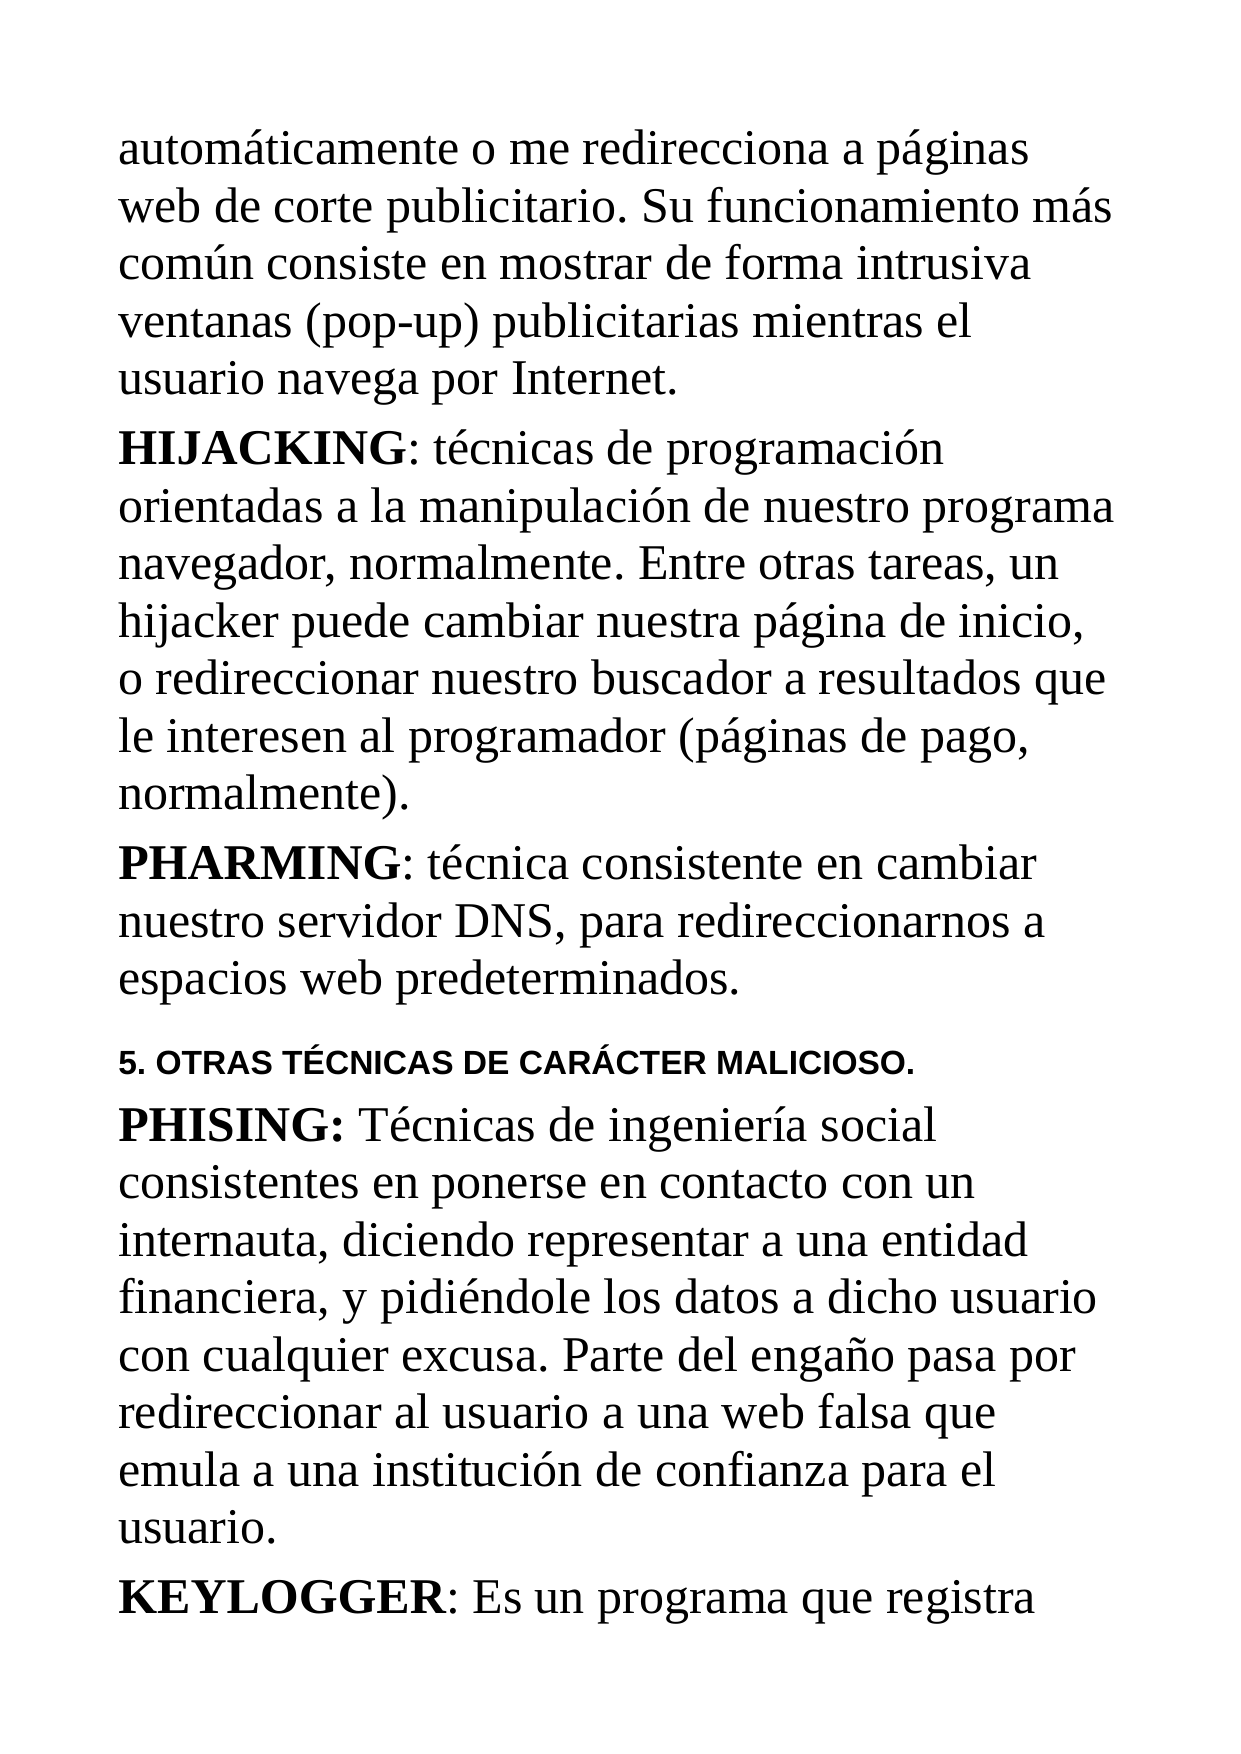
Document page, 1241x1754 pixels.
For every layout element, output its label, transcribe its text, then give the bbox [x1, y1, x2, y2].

text PHARMING: técnica consistente en cambiar nuestro servidor DNS, para redireccionarnos a espacios web predeterminados. [118, 833, 1122, 1006]
text KEYLOGGER: Es un programa que registra [118, 1567, 1122, 1624]
text automáticamente o me redirecciona a páginas web de corte publicitario. Su funcionamiento más común consiste en mostrar de forma intrusiva ventanas (pop-up) publicitarias mientras el usuario navega por Internet. [118, 118, 1122, 406]
subtitle 5. OTRAS TÉCNICAS DE CARÁCTER MALICIOSO. [118, 1043, 1122, 1082]
text HIJACKING: técnicas de programación orientadas a la manipulación de nuestro programa navegador, normalmente. Entre otras tareas, un hijacker puede cambiar nuestra página de inicio, o redireccionar nuestro buscador a resultados que le interesen al programador (páginas de pago, normalmente). [118, 418, 1122, 821]
text PHISING: Técnicas de ingeniería social consistentes en ponerse en contacto con un internauta, diciendo representar a una entidad financiera, y pidiéndole los datos a dicho usuario con cualquier excusa. Parte del engaño pasa por redireccionar al usuario a una web falsa que emula a una institución de confianza para el usuario. [118, 1094, 1122, 1554]
